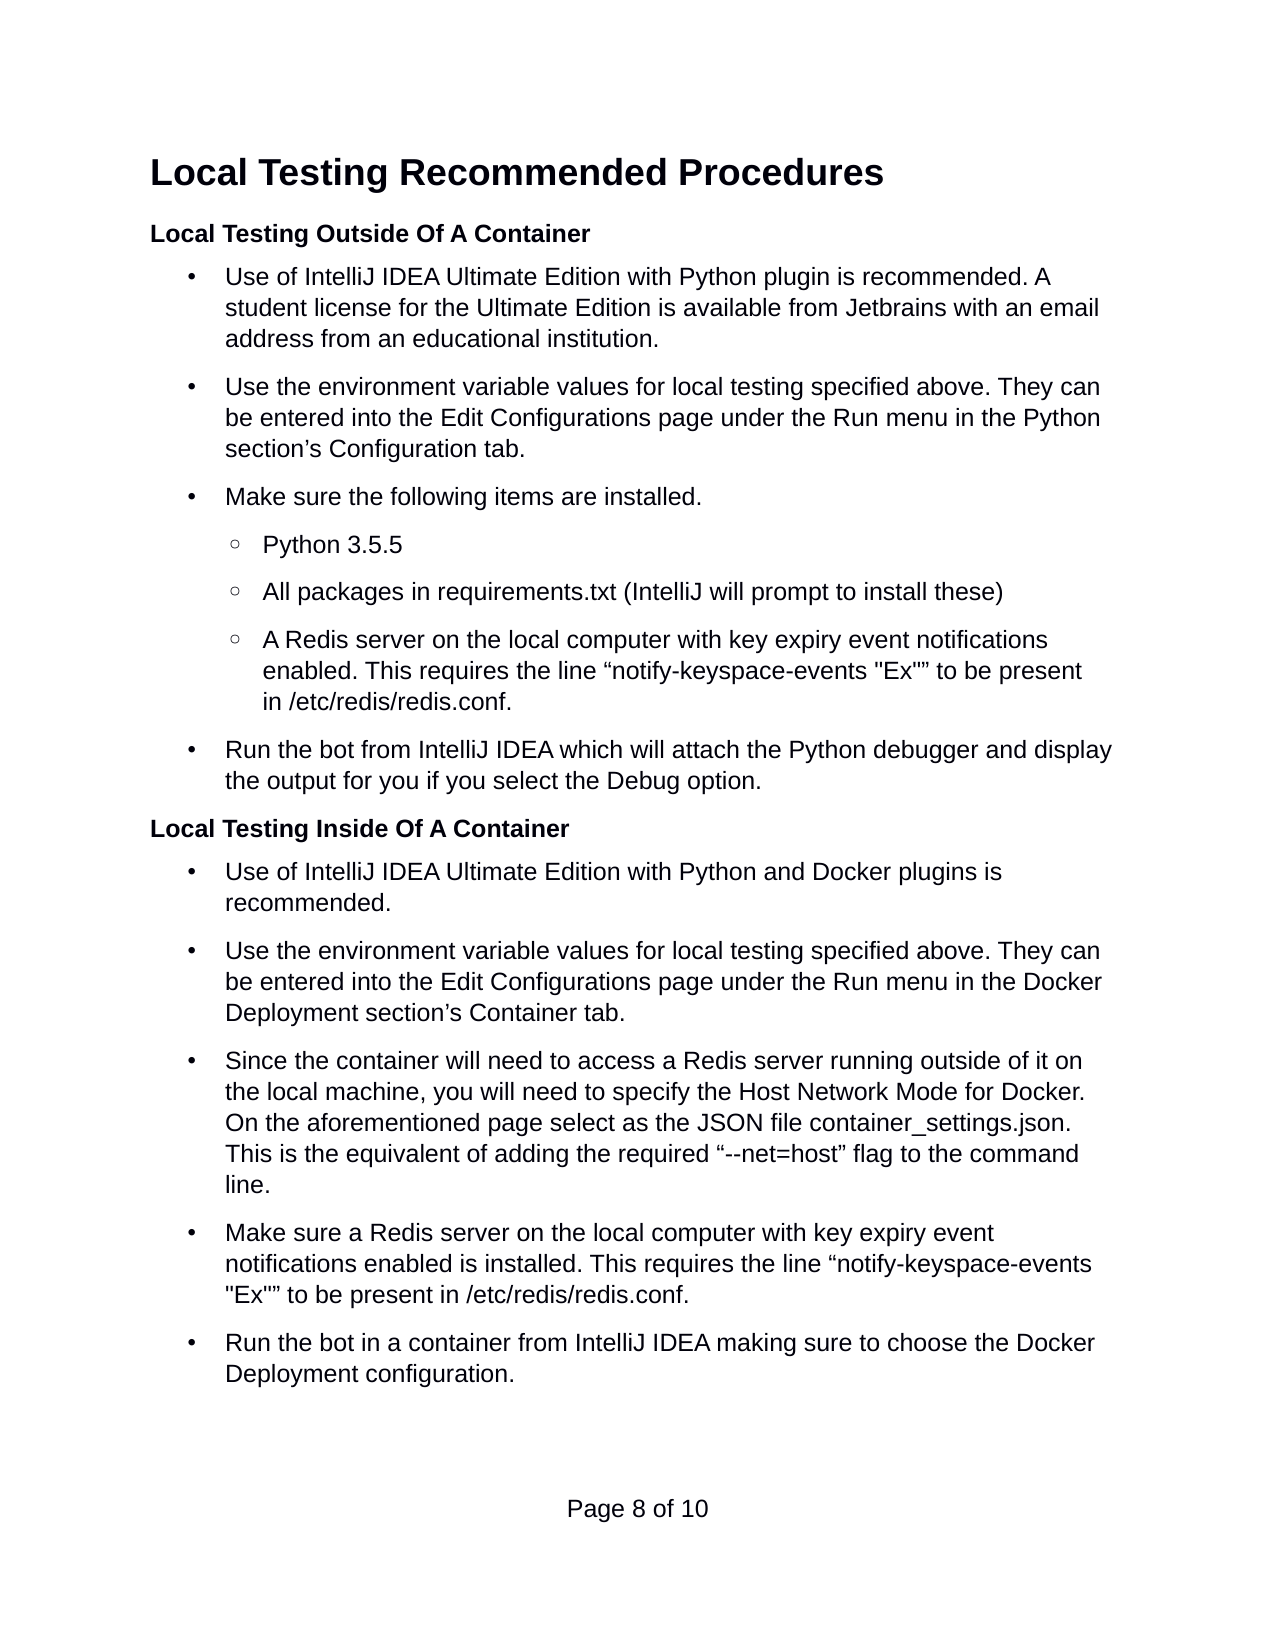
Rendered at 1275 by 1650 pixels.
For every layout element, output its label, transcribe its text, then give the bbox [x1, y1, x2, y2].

subtitle Local Testing Inside Of A Container [150, 814, 1125, 843]
list Make sure the following items are installed. [187, 482, 1125, 511]
list Python 3.5.5 [225, 529, 1125, 558]
list Use the environment variable values for local testing specified above. They can be entered into the Edit Configurations page under the Run menu in the Python section’s Configuration tab. [187, 372, 1125, 463]
list Use of IntelliJ IDEA Ultimate Edition with Python plugin is recommended. A student license for the Ultimate Edition is available from Jetbrains with an email address from an educational institution. [187, 262, 1125, 353]
list Use the environment variable values for local testing specified above. They can be entered into the Edit Configurations page under the Run menu in the Docker Deployment section’s Container tab. [187, 936, 1125, 1027]
list Run the bot in a container from IntelliJ IDEA making sure to choose the Docker Deployment configuration. [187, 1328, 1125, 1388]
list Since the container will need to access a Redis server running outside of it on the local machine, you will need to specify the Host Network Mode for Docker. On the aforementioned page select as the JSON file container_settings.json. This is the equivalent of adding the required “--net=host” flag to the command line. [187, 1046, 1125, 1199]
subtitle Local Testing Outside Of A Container [150, 219, 1125, 248]
list Make sure a Redis server on the local computer with key expiry event notifications enabled is installed. This requires the line “notify-keyspace-events "Ex"” to be present in /etc/redis/redis.conf. [187, 1218, 1125, 1309]
list Use of IntelliJ IDEA Ultimate Edition with Python and Docker plugins is recommended. [187, 857, 1125, 917]
list Run the bot from IntelliJ IDEA which will attach the Python debugger and display the output for you if you select the Debug option. [187, 735, 1125, 795]
subtitle Local Testing Recommended Procedures [150, 150, 1125, 193]
list All packages in requirements.txt (IntelliJ will prompt to install these) [225, 577, 1125, 606]
list A Redis server on the local computer with key expiry event notifications enabled. This requires the line “notify-keyspace-events "Ex"” to be present in /etc/redis/redis.conf. [225, 625, 1125, 716]
